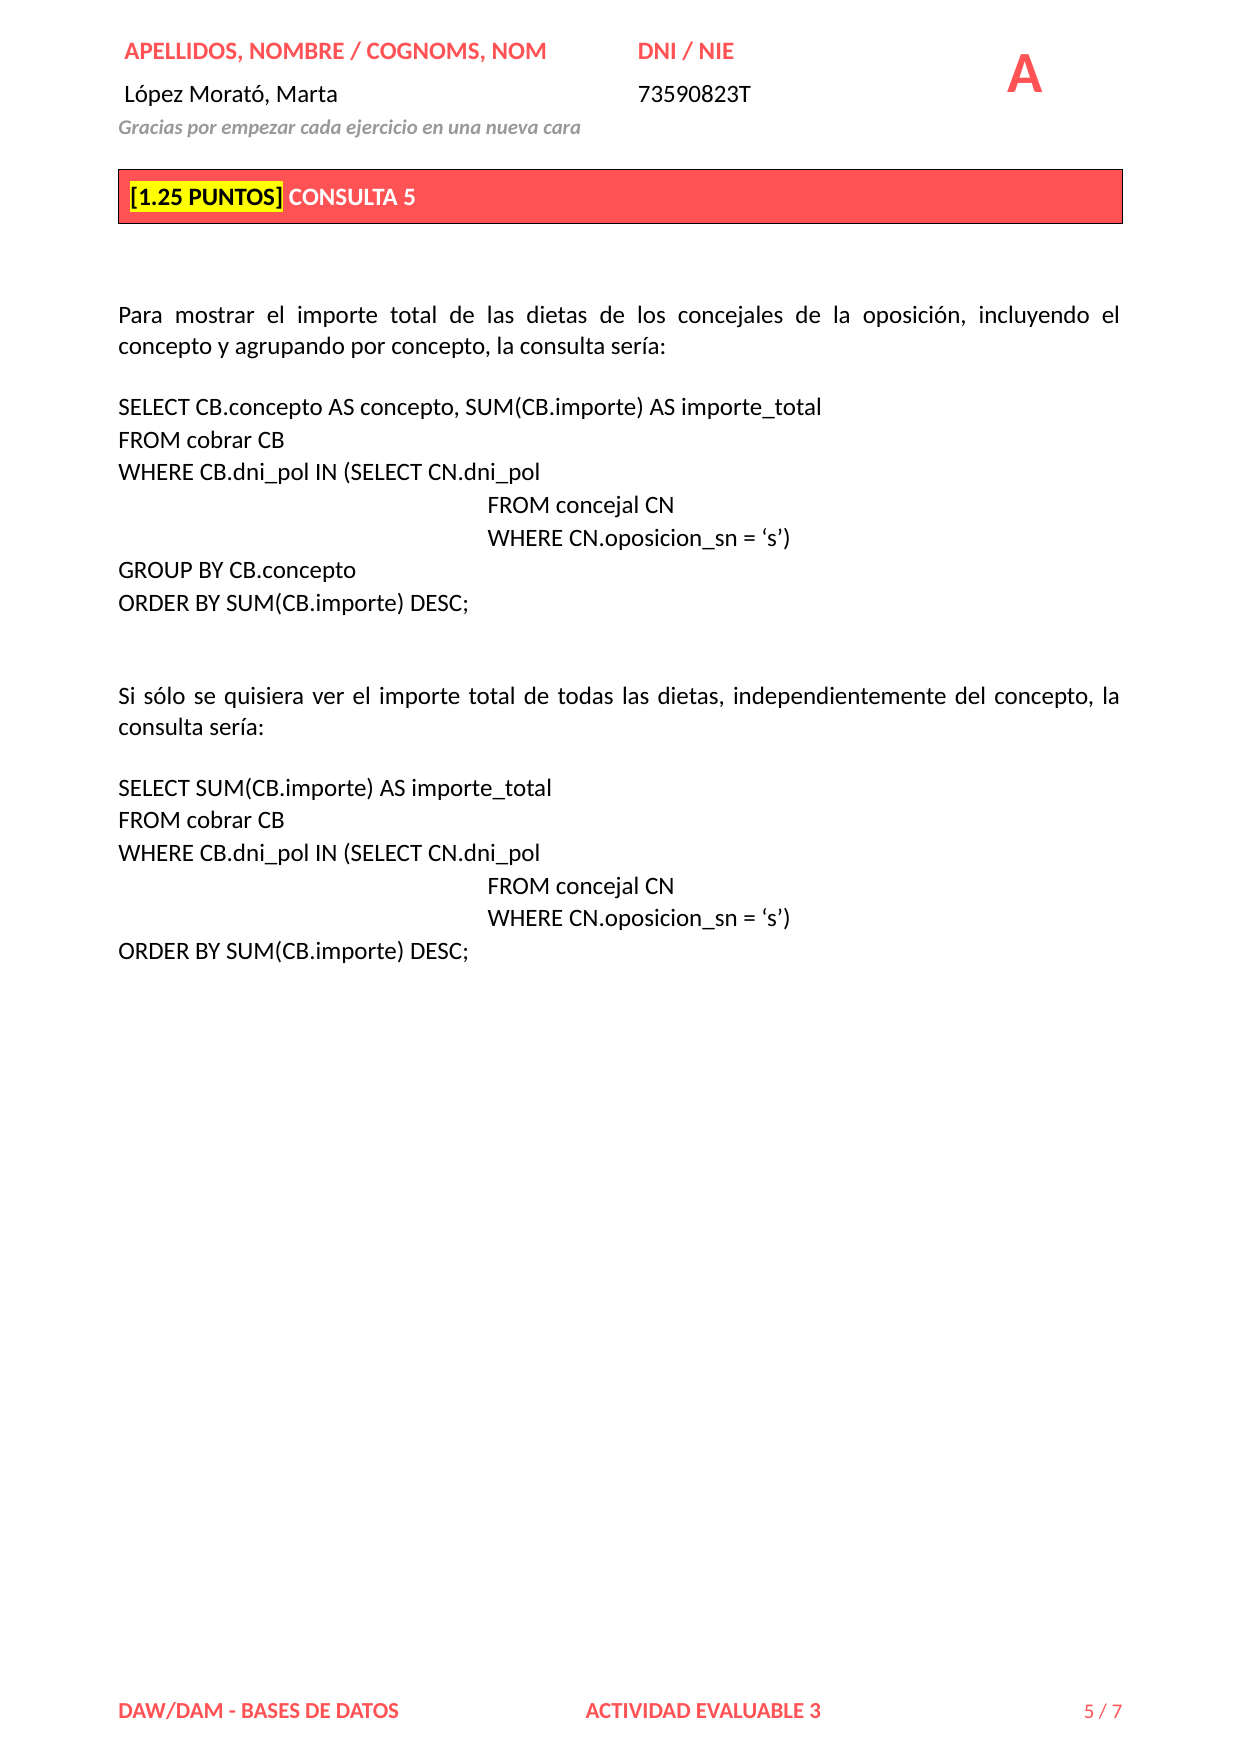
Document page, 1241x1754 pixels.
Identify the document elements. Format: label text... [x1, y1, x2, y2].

text WHERE CN.oposicion_sn = ‘s’) [118, 902, 1122, 933]
text WHERE CN.oposicion_sn = ‘s’) [118, 522, 1122, 552]
text FROM concejal CN [118, 870, 1122, 900]
text Para mostrar el importe total de las dietas de los concejales de la oposición, incluyendo el concepto y agrupando por concepto, la consulta sería: [118, 300, 1122, 361]
text WHERE CB.dni_pol IN (SELECT CN.dni_pol [118, 837, 1122, 868]
text Si sólo se quisiera ver el importe total de todas las dietas, independientemente del concepto, la consulta sería: [118, 681, 1122, 742]
text ORDER BY SUM(CB.importe) DESC; [118, 587, 1122, 617]
text FROM cobrar CB [118, 424, 1122, 454]
text ORDER BY SUM(CB.importe) DESC; [118, 935, 1122, 966]
text [1.25 puntos] CONSULTA 5 [119, 170, 1122, 223]
text WHERE CB.dni_pol IN (SELECT CN.dni_pol [118, 456, 1122, 487]
text GROUP BY CB.concepto [118, 554, 1122, 585]
text FROM cobrar CB [118, 805, 1122, 835]
text FROM concejal CN [118, 489, 1122, 519]
text SELECT SUM(CB.importe) AS importe_total [118, 772, 1122, 803]
text SELECT CB.concepto AS concepto, SUM(CB.importe) AS importe_total [118, 391, 1122, 422]
